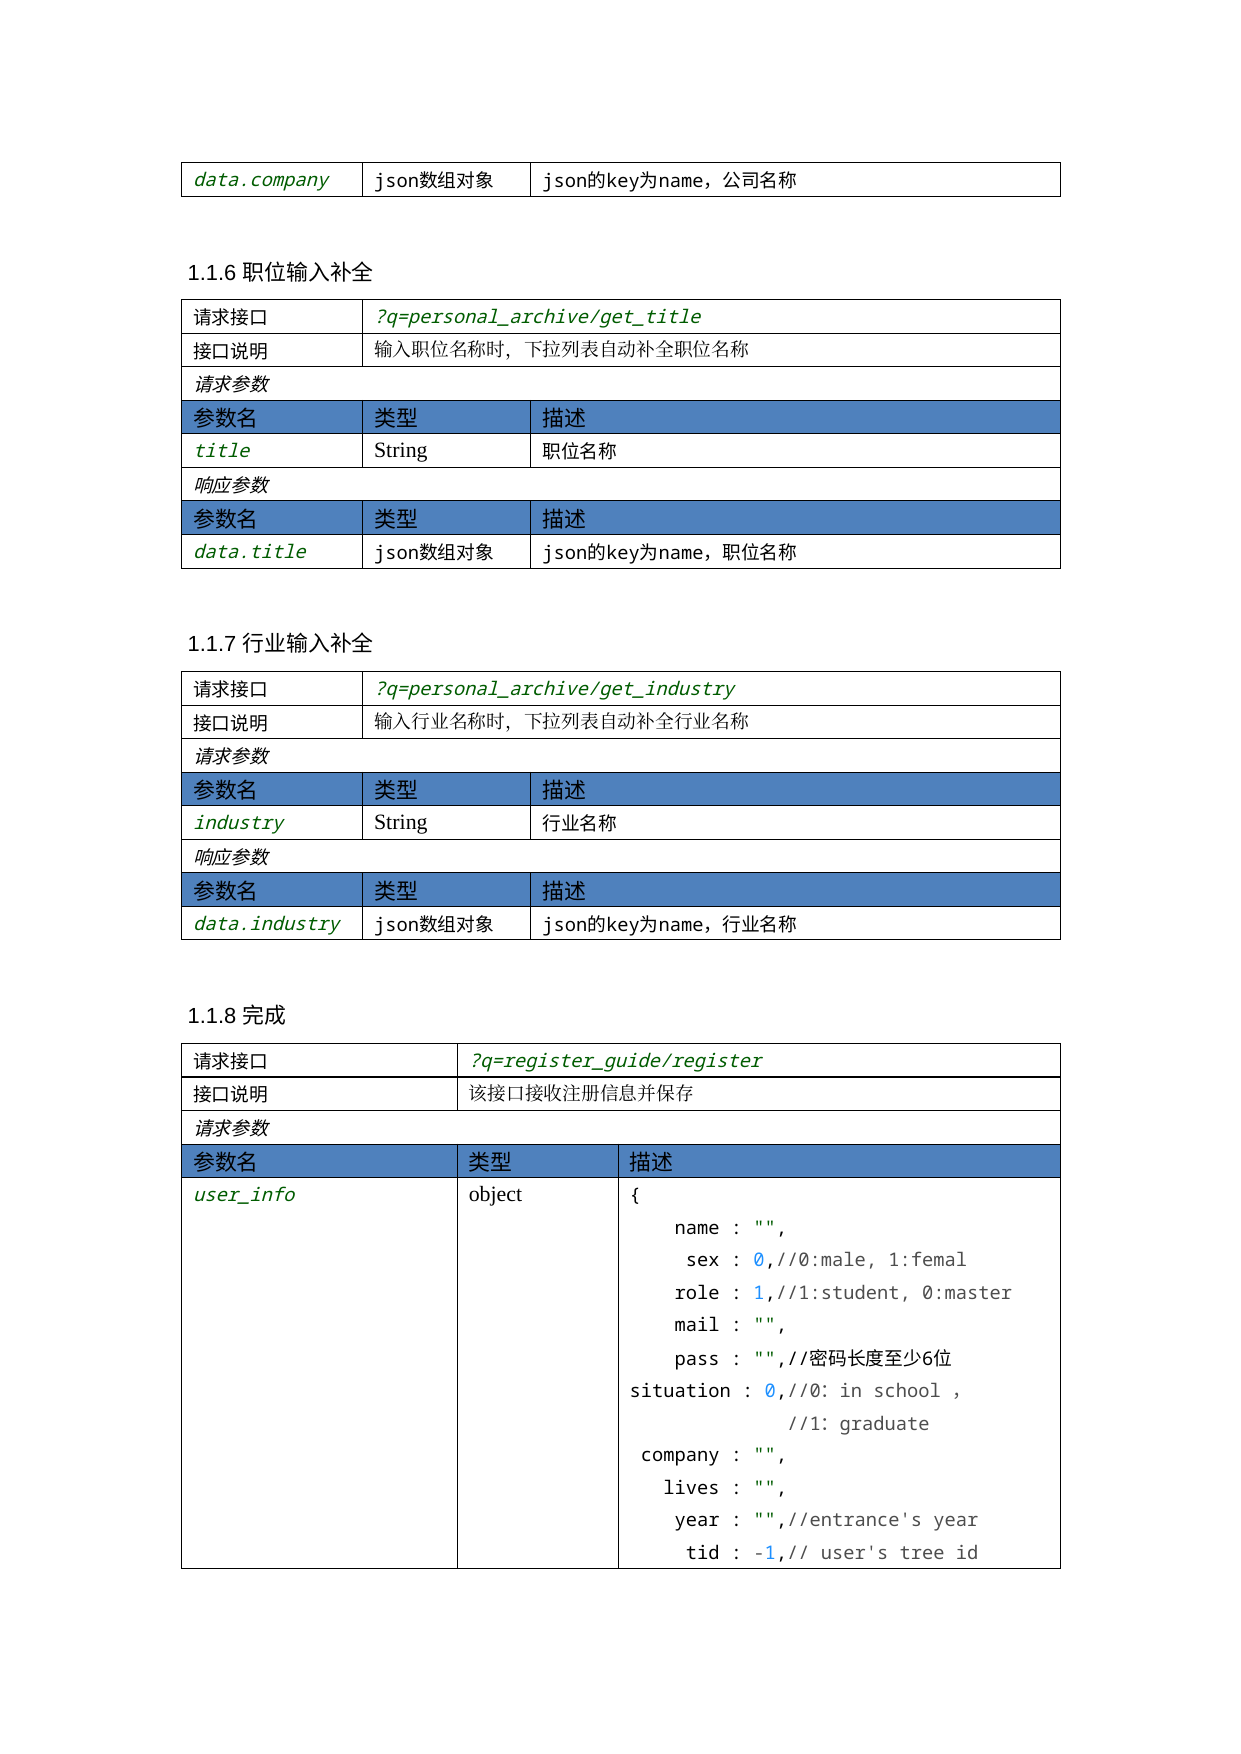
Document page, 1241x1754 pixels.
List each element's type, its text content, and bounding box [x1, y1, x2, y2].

table_header ?q=personal_archive/get_industry [363, 672, 1060, 704]
table_cell data.industry [182, 907, 362, 939]
table_cell 输入行业名称时，下拉列表自动补全行业名称 [363, 706, 1060, 738]
table_cell 参数名 [182, 1145, 457, 1177]
table_cell 职位名称 [531, 434, 1060, 467]
table_cell user_info [182, 1178, 457, 1568]
table_header 请求接口 [182, 1044, 457, 1076]
table_cell 接口说明 [182, 706, 362, 738]
table_cell 类型 [458, 1145, 618, 1177]
table_cell data.title [182, 535, 362, 567]
table_cell 参数名 [182, 773, 362, 805]
table_cell 描述 [531, 773, 1060, 805]
table_cell 接口说明 [182, 1078, 457, 1110]
table_cell json数组对象 [363, 535, 530, 567]
table_cell 请求参数 [182, 1111, 1060, 1143]
table_cell 响应参数 [182, 840, 1060, 872]
table_cell data.company [182, 163, 362, 196]
table_cell 请求参数 [182, 367, 1060, 400]
table_cell 该接口接收注册信息并保存 [458, 1078, 1060, 1110]
table_cell 输入职位名称时，下拉列表自动补全职位名称 [363, 334, 1060, 366]
table_cell 行业名称 [531, 806, 1060, 839]
table_cell json数组对象 [363, 163, 530, 196]
table_cell json的key为name，职位名称 [531, 535, 1060, 567]
text 1.1.6 职位输入补全 [187, 254, 1053, 287]
table_header ?q=register_guide/register [458, 1044, 1060, 1076]
table_cell String [363, 434, 530, 467]
table_cell 响应参数 [182, 468, 1060, 500]
table_header 请求接口 [182, 672, 362, 704]
table_cell 描述 [531, 501, 1060, 534]
table_cell json的key为name，公司名称 [531, 163, 1060, 196]
table_cell 参数名 [182, 501, 362, 534]
table_cell object [458, 1178, 618, 1568]
table_cell 描述 [531, 873, 1060, 906]
table_cell 类型 [363, 401, 530, 433]
table_cell json的key为name，行业名称 [531, 907, 1060, 939]
table_cell json数组对象 [363, 907, 530, 939]
table_cell 参数名 [182, 873, 362, 906]
table_cell 类型 [363, 501, 530, 534]
text 1.1.7 行业输入补全 [187, 626, 1053, 658]
table_cell 请求参数 [182, 739, 1060, 772]
table_cell industry [182, 806, 362, 839]
table_header 请求接口 [182, 300, 362, 333]
table_cell 参数名 [182, 401, 362, 433]
table_cell 类型 [363, 873, 530, 906]
table_cell 描述 [619, 1145, 1060, 1177]
text 1.1.8 完成 [187, 998, 1053, 1030]
table_cell 接口说明 [182, 334, 362, 366]
table_cell title [182, 434, 362, 467]
table_cell { name : "", sex : 0,//0:male, 1:femal role : 1,//1:student, 0:master mail : "", pass : "",//密码长度至少6位 situation : 0,//0：in school ， //1：graduate company : "", lives : "", year : "",//entrance's year tid : -1,// user's tree id [619, 1178, 1060, 1568]
table_cell String [363, 806, 530, 839]
table_header ?q=personal_archive/get_title [363, 300, 1060, 333]
table_cell 类型 [363, 773, 530, 805]
table_cell 描述 [531, 401, 1060, 433]
